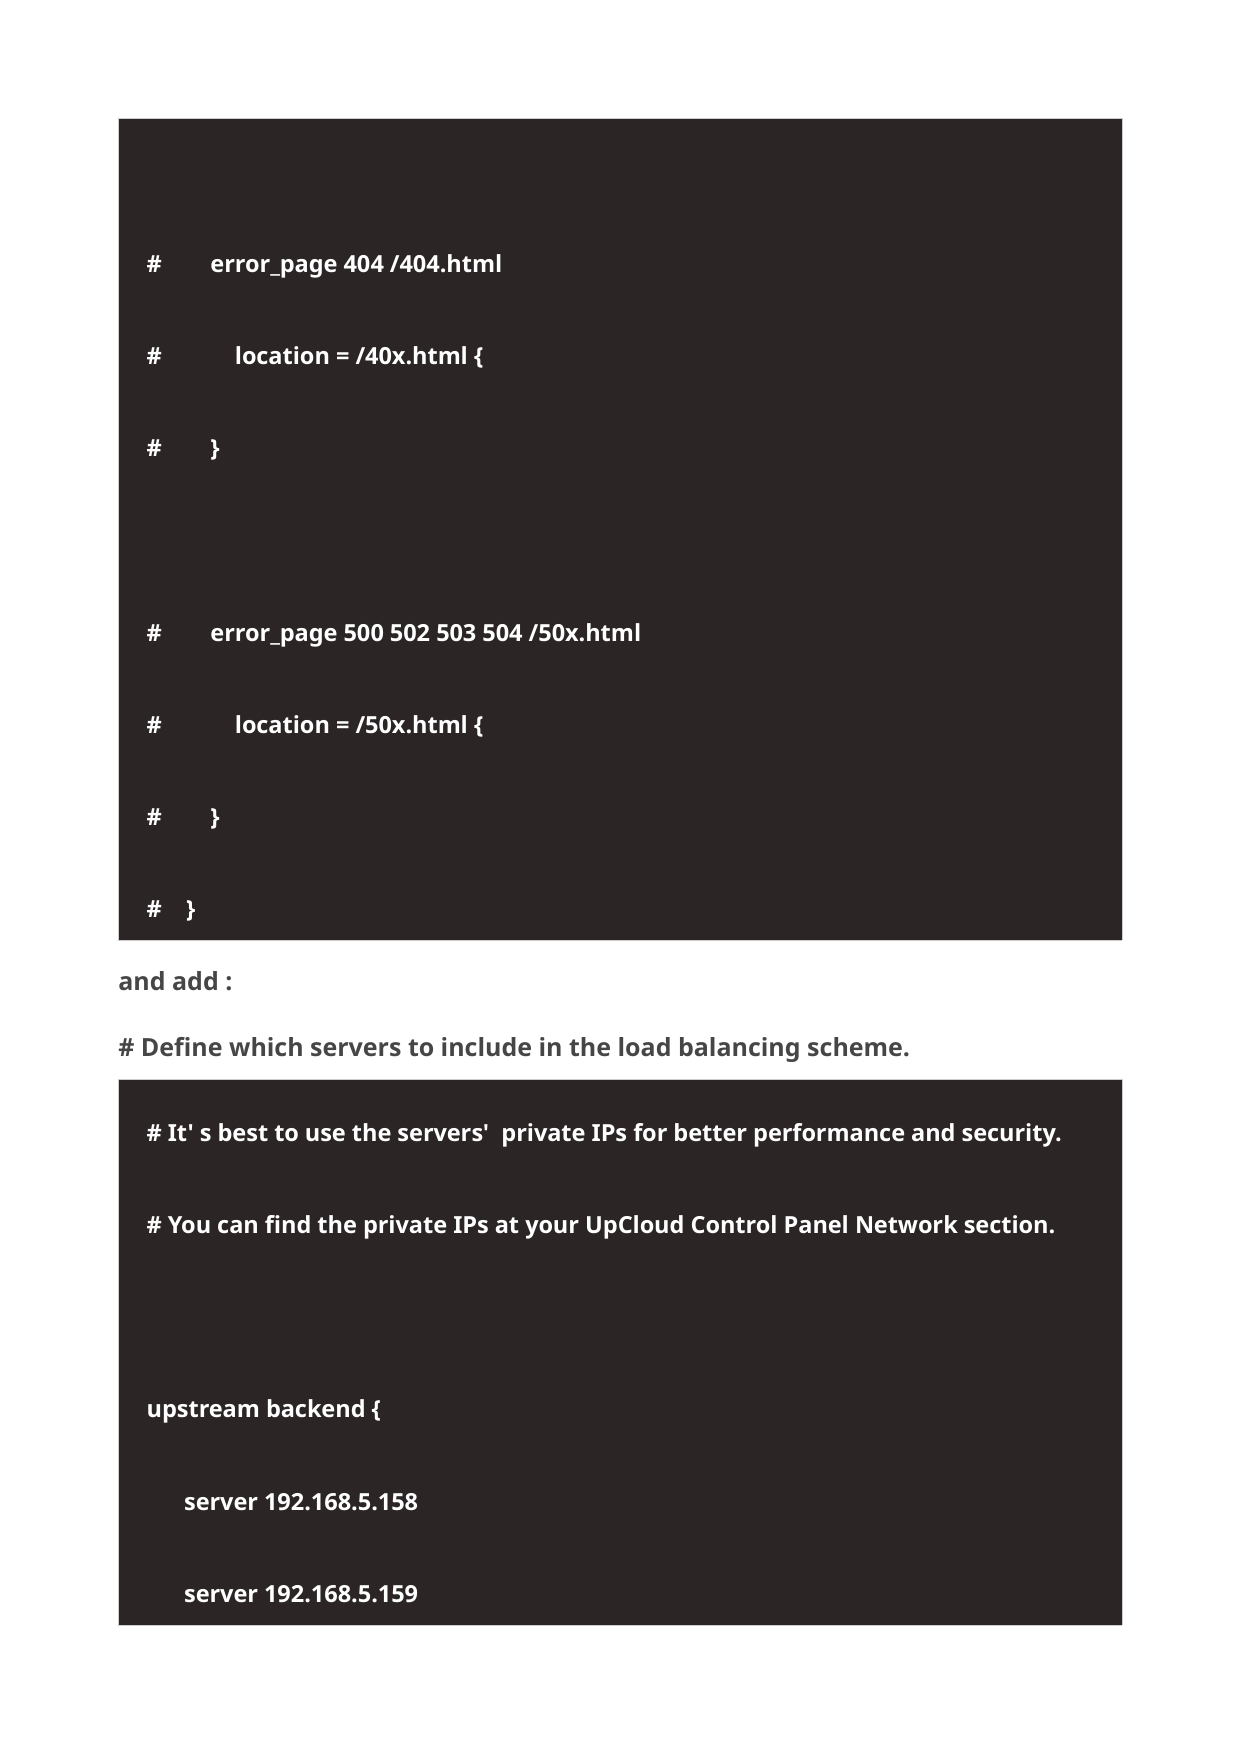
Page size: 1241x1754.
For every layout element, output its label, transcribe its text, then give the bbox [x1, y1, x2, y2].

text # } [119, 763, 1122, 832]
text # It' s best to use the servers' private IPs for better performance and security. [119, 1080, 1122, 1148]
text # } [119, 856, 1122, 940]
text # error_page 500 502 503 504 /50x.html [119, 579, 1122, 648]
text # Define which servers to include in the load balancing scheme. [118, 1030, 1122, 1064]
text # location = /40x.html { [119, 302, 1122, 371]
text server 192.168.5.158 [119, 1448, 1122, 1517]
text and add : [118, 964, 1122, 998]
text # error_page 404 /404.html [119, 210, 1122, 279]
text # } [119, 395, 1122, 463]
text upstream backend { [119, 1356, 1122, 1425]
text # You can find the private IPs at your UpCloud Control Panel Network section. [119, 1172, 1122, 1240]
text # location = /50x.html { [119, 671, 1122, 740]
text server 192.168.5.159 [119, 1540, 1122, 1625]
